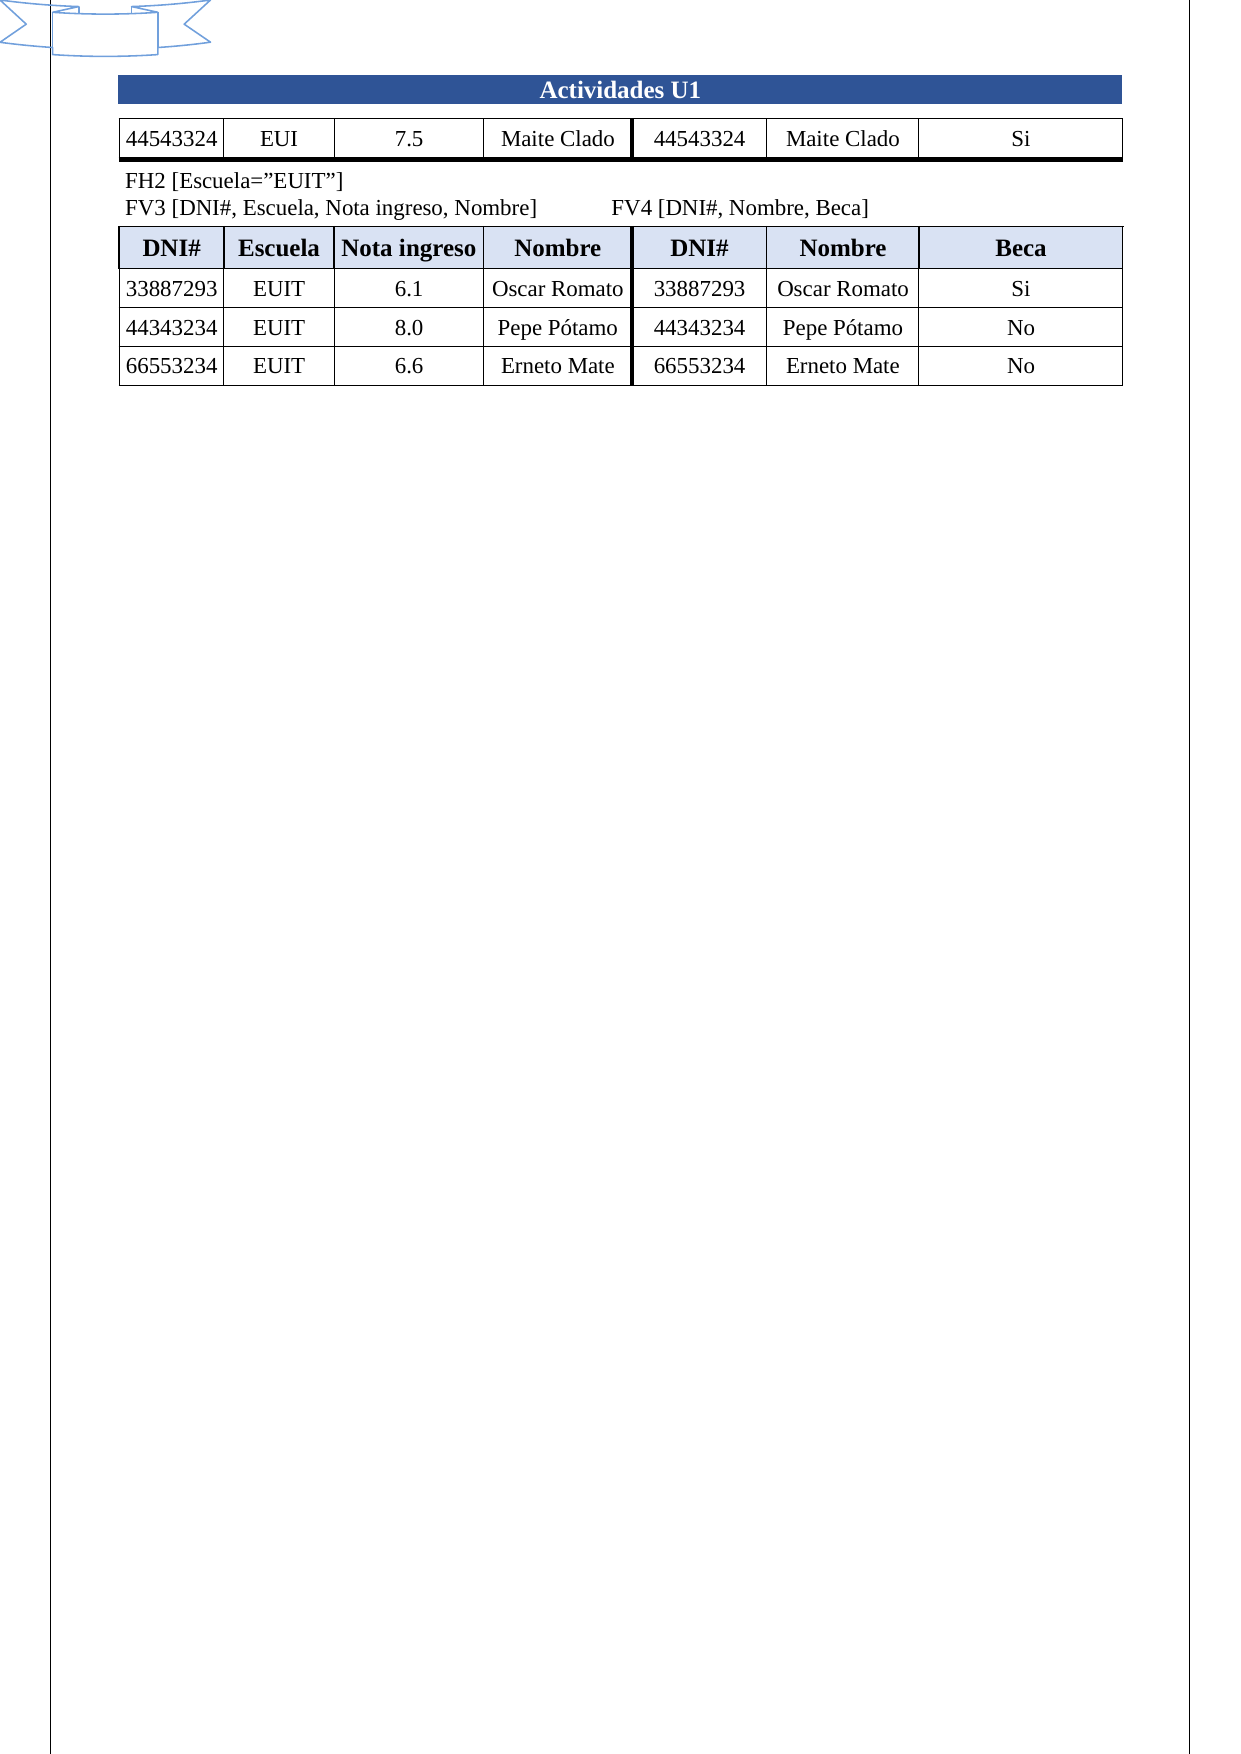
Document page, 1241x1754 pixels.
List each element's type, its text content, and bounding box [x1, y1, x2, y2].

table_cell 44543324 [120, 119, 223, 157]
table_cell Escuela [225, 227, 333, 268]
table_cell DNI# [634, 227, 766, 268]
table_cell Pepe Pótamo [767, 308, 918, 346]
table_cell EUIT [224, 269, 334, 307]
table_cell 44343234 [634, 308, 766, 346]
table_cell 33887293 [120, 269, 223, 307]
table_cell No [919, 308, 1122, 346]
table_cell Oscar Romato [767, 269, 918, 307]
table_cell Nombre [484, 227, 630, 268]
table_cell 66553234 [634, 347, 766, 385]
table_cell 66553234 [120, 347, 223, 385]
table_cell 44543324 [634, 119, 766, 157]
table_cell No [919, 347, 1122, 385]
table_cell Pepe Pótamo [484, 308, 630, 346]
table_cell Erneto Mate [767, 347, 918, 385]
table_cell 8.0 [335, 308, 483, 346]
table_cell EUI [224, 119, 334, 157]
table_cell Maite Clado [484, 119, 630, 157]
table_cell Nota ingreso [335, 227, 483, 268]
table_cell 6.1 [335, 269, 483, 307]
table_cell Si [919, 269, 1122, 307]
table_cell Maite Clado [767, 119, 918, 157]
table_cell Si [919, 119, 1122, 157]
table_cell 7.5 [335, 119, 483, 157]
table_cell EUIT [224, 308, 334, 346]
table_cell 6.6 [335, 347, 483, 385]
table_cell 33887293 [634, 269, 766, 307]
table_cell Erneto Mate [484, 347, 630, 385]
table_cell EUIT [224, 347, 334, 385]
table_cell Oscar Romato [484, 269, 630, 307]
table_cell FH2 [Escuela=”EUIT”] FV3 [DNI#, Escuela, Nota ingreso, Nombre] FV4 [DNI#, Nombre, Beca] [119, 162, 1123, 226]
table_cell Beca [920, 227, 1122, 268]
table_cell Nombre [767, 227, 918, 268]
table_cell DNI# [120, 227, 223, 268]
table_cell 44343234 [120, 308, 223, 346]
